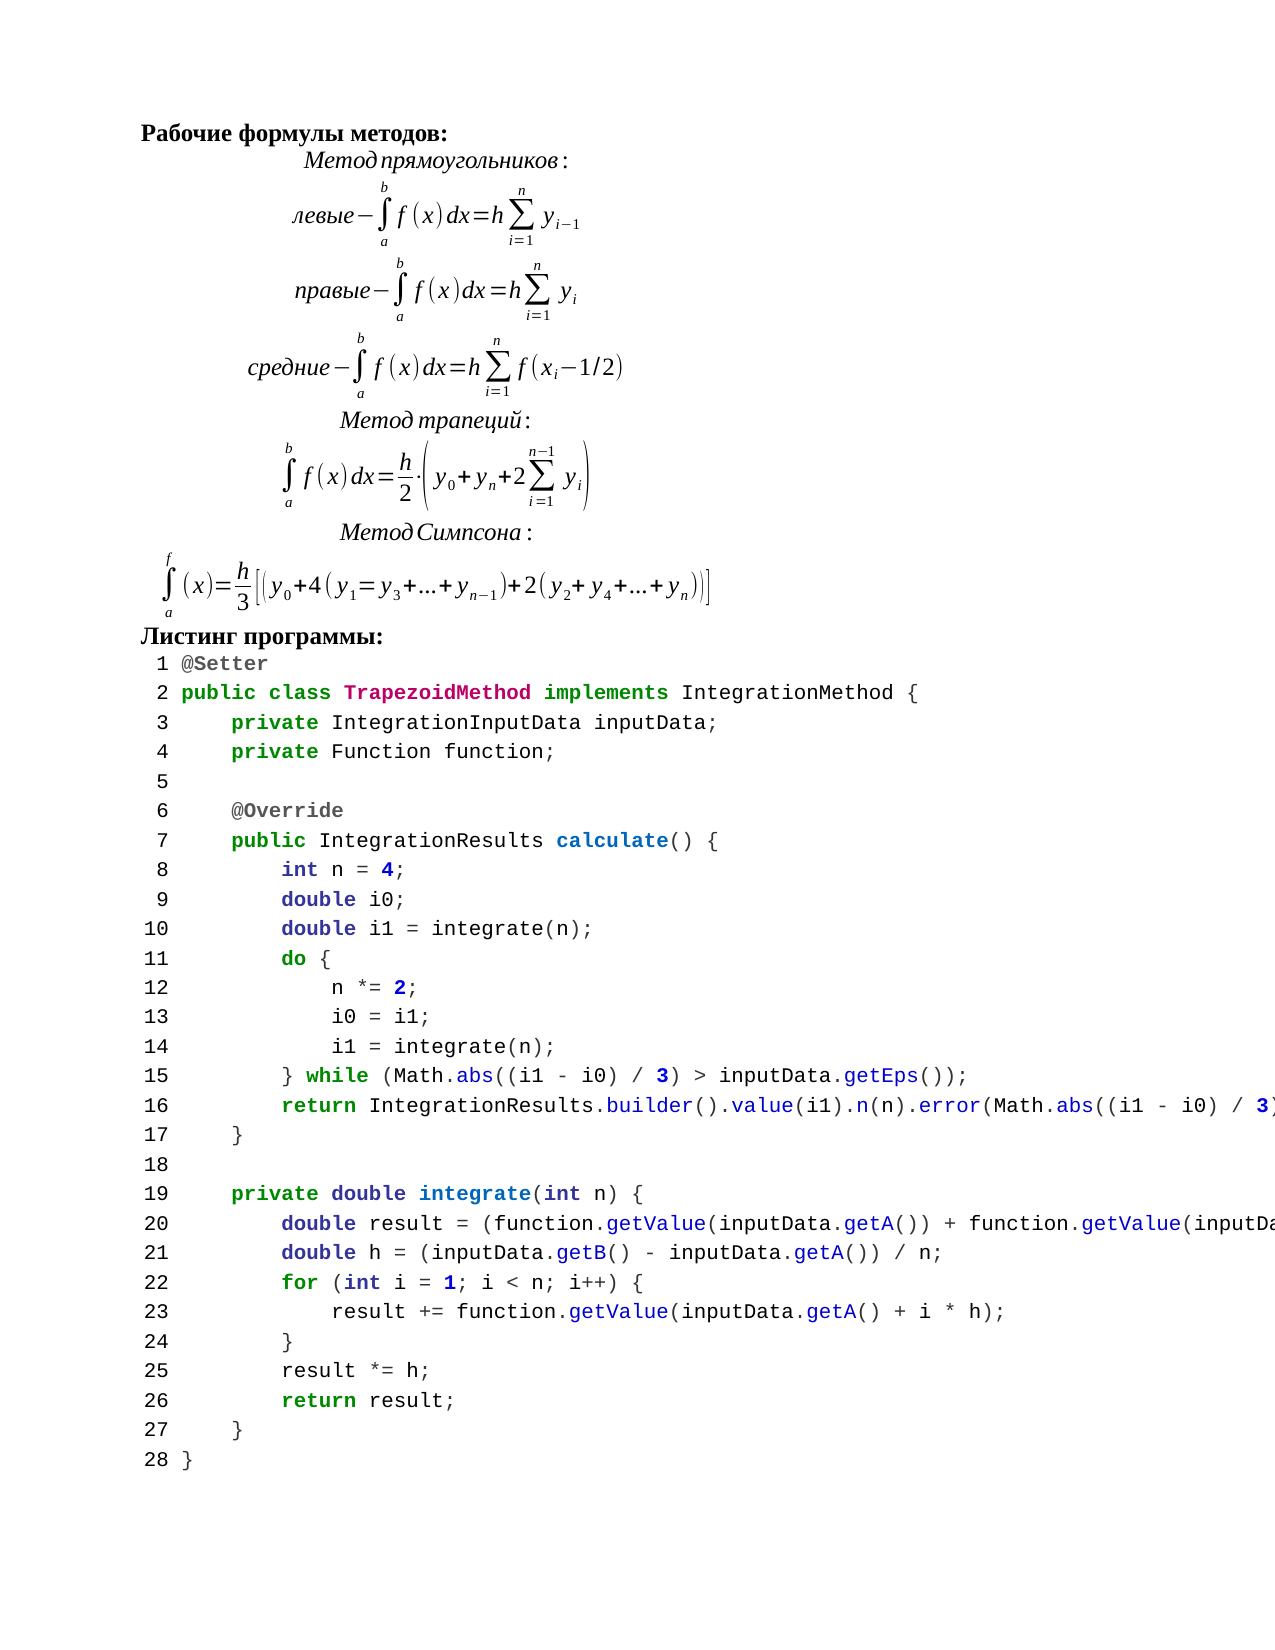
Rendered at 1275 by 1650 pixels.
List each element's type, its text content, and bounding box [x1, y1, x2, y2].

table_header @Setter public class TrapezoidMethod implements IntegrationMethod { private IntegrationInputData inputData; private Function function; @Override public IntegrationResults calculate() { int n = 4; double i0; double i1 = integrate(n); do { n *= 2; i0 = i1; i1 = integrate(n); } while (Math.abs((i1 - i0) / 3) > inputData.getEps()); return IntegrationResults.builder().value(i1).n(n).error(Math.abs((i1 - i0) / 3)).build(); } private double integrate(int n) { double result = (function.getValue(inputData.getA()) + function.getValue(inputData.getB())) / 2; double h = (inputData.getB() - inputData.getA()) / n; for (int i = 1; i < n; i++) { result += function.getValue(inputData.getA() + i * h); } result *= h; return result; } } [178, 650, 1275, 1511]
text Рабочие формулы методов: [141, 118, 1156, 147]
table_header 1 2 3 4 5 6 7 8 9 10 11 12 13 14 15 16 17 18 19 20 21 22 23 24 25 26 27 28 [141, 650, 178, 1511]
text Листинг программы: [141, 621, 1156, 650]
